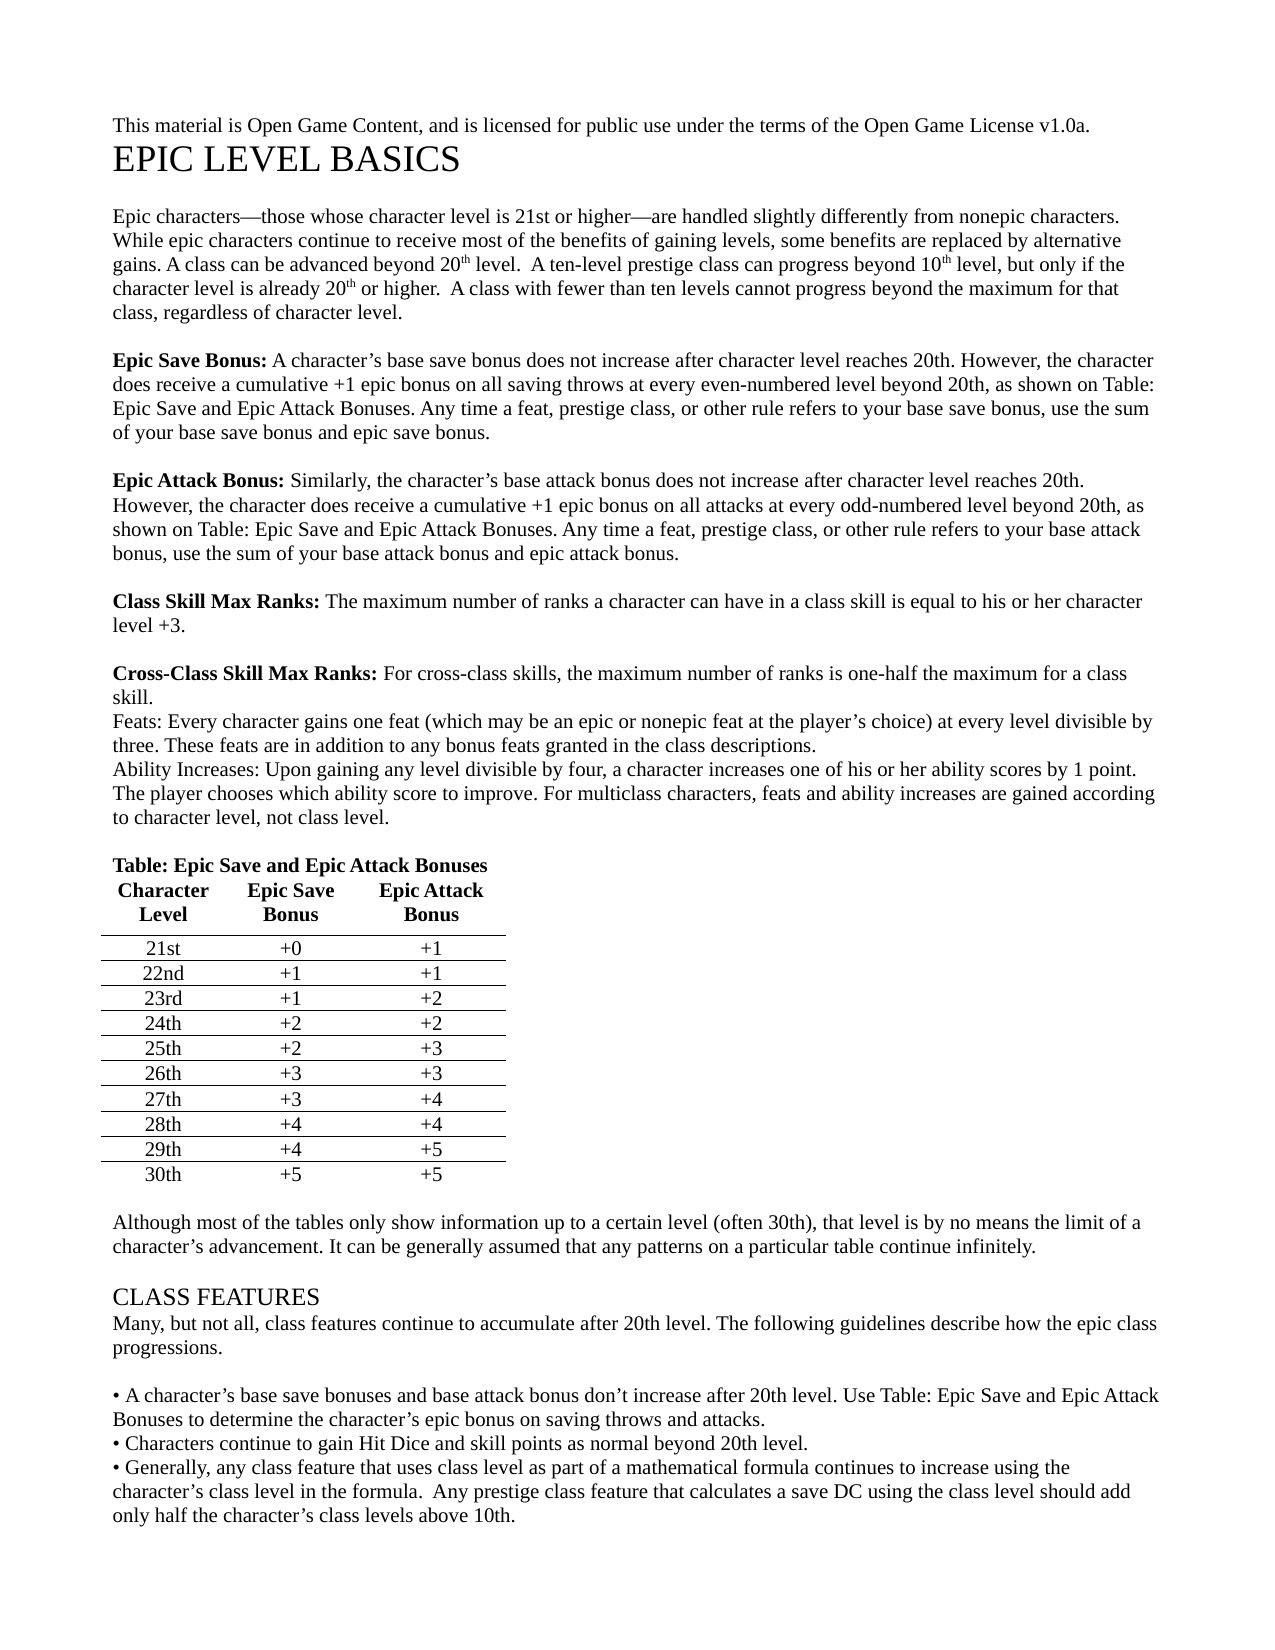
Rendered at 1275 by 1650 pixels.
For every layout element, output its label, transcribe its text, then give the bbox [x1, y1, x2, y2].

table_header Character Level [101, 878, 225, 935]
table_cell +3 [356, 1061, 506, 1085]
table_cell +5 [225, 1162, 356, 1186]
text Cross-Class Skill Max Ranks: For cross-class skills, the maximum number of ranks is one-half the maximum for a class skill. [112, 661, 1162, 709]
text Class Skill Max Ranks: The maximum number of ranks a character can have in a class skill is equal to his or her character level +3. [112, 589, 1162, 637]
table_cell +3 [356, 1036, 506, 1060]
table_cell +0 [225, 936, 356, 960]
table_cell 29th [101, 1137, 225, 1161]
text • Characters continue to gain Hit Dice and skill points as normal beyond 20th level. [112, 1431, 1162, 1455]
table_cell +5 [356, 1162, 506, 1186]
table_cell +5 [356, 1137, 506, 1161]
table_cell +1 [356, 961, 506, 985]
text Epic characters—those whose character level is 21st or higher—are handled slightly differently from nonepic characters. While epic characters continue to receive most of the benefits of gaining levels, some benefits are replaced by alternative gains. A class can be advanced beyond 20th level. A ten-level prestige class can progress beyond 10th level, but only if the character level is already 20th or higher. A class with fewer than ten levels cannot progress beyond the maximum for that class, regardless of character level. [112, 204, 1162, 324]
table_cell +3 [225, 1061, 356, 1085]
subtitle EPIC LEVEL BASICS [112, 137, 1162, 180]
table_cell +4 [356, 1086, 506, 1111]
table_header Epic Save Bonus [225, 878, 356, 935]
text This material is Open Game Content, and is licensed for public use under the terms of the Open Game License v1.0a. [112, 112, 1162, 137]
text Feats: Every character gains one feat (which may be an epic or nonepic feat at the player’s choice) at every level divisible by three. These feats are in addition to any bonus feats granted in the class descriptions. [112, 709, 1162, 757]
text Epic Save Bonus: A character’s base save bonus does not increase after character level reaches 20th. However, the character does receive a cumulative +1 epic bonus on all saving throws at every even-numbered level beyond 20th, as shown on Table: Epic Save and Epic Attack Bonuses. Any time a feat, prestige class, or other rule refers to your base save bonus, use the sum of your base save bonus and epic save bonus. [112, 348, 1162, 444]
table_cell 30th [101, 1162, 225, 1186]
table_cell +1 [225, 986, 356, 1010]
table_cell +2 [356, 1011, 506, 1035]
text • Generally, any class feature that uses class level as part of a mathematical formula continues to increase using the character’s class level in the formula. Any prestige class feature that calculates a save DC using the class level should add only half the character’s class levels above 10th. [112, 1455, 1162, 1527]
table_cell +1 [225, 961, 356, 985]
text Table: Epic Save and Epic Attack Bonuses [112, 853, 1162, 877]
table_cell +1 [356, 936, 506, 960]
text Many, but not all, class features continue to accumulate after 20th level. The following guidelines describe how the epic class progressions. [112, 1311, 1162, 1359]
table_cell 21st [101, 936, 225, 960]
table_cell 23rd [101, 986, 225, 1010]
table_cell 24th [101, 1011, 225, 1035]
table_cell +2 [225, 1011, 356, 1035]
table_cell +4 [225, 1137, 356, 1161]
table_cell 22nd [101, 961, 225, 985]
table_cell +4 [225, 1112, 356, 1136]
table_cell +3 [225, 1086, 356, 1111]
table_header Epic Attack Bonus [356, 878, 506, 935]
text Although most of the tables only show information up to a certain level (often 30th), that level is by no means the limit of a character’s advancement. It can be generally assumed that any patterns on a particular table continue infinitely. [112, 1210, 1162, 1258]
table_cell 27th [101, 1086, 225, 1111]
subtitle CLASS FEATURES [112, 1282, 1162, 1311]
table_cell 25th [101, 1036, 225, 1060]
table_cell 26th [101, 1061, 225, 1085]
table_cell +2 [356, 986, 506, 1010]
table_cell +2 [225, 1036, 356, 1060]
table_cell 28th [101, 1112, 225, 1136]
table_cell +4 [356, 1112, 506, 1136]
text Epic Attack Bonus: Similarly, the character’s base attack bonus does not increase after character level reaches 20th. However, the character does receive a cumulative +1 epic bonus on all attacks at every odd-numbered level beyond 20th, as shown on Table: Epic Save and Epic Attack Bonuses. Any time a feat, prestige class, or other rule refers to your base attack bonus, use the sum of your base attack bonus and epic attack bonus. [112, 468, 1162, 565]
text Ability Increases: Upon gaining any level divisible by four, a character increases one of his or her ability scores by 1 point. The player chooses which ability score to improve. For multiclass characters, feats and ability increases are gained according to character level, not class level. [112, 757, 1162, 829]
text • A character’s base save bonuses and base attack bonus don’t increase after 20th level. Use Table: Epic Save and Epic Attack Bonuses to determine the character’s epic bonus on saving throws and attacks. [112, 1383, 1162, 1431]
